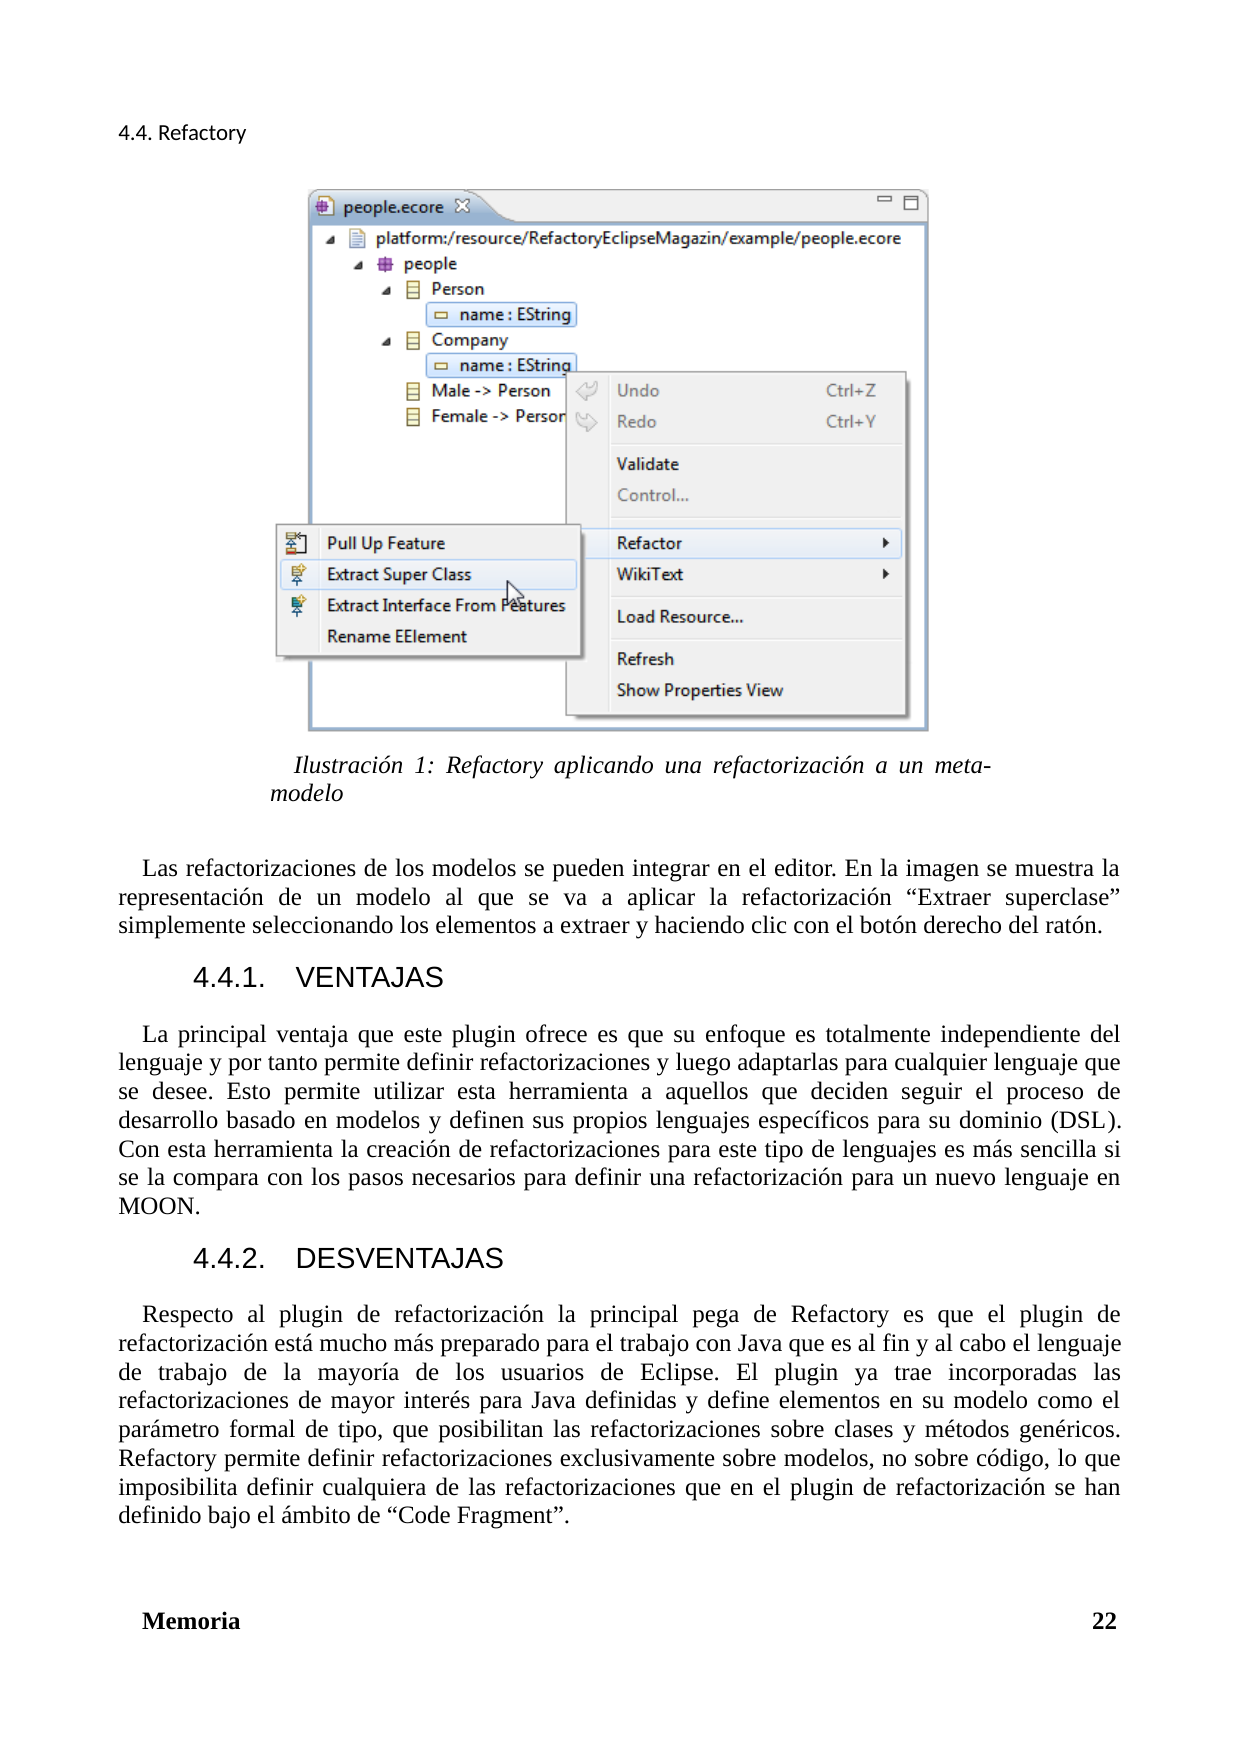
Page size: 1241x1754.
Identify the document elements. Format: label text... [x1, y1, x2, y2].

text La principal ventaja que este plugin ofrece es que su enfoque es totalmente independiente del lenguaje y por tanto permite definir refactorizaciones y luego adaptarlas para cualquier lenguaje que se desee. Esto permite utilizar esta herramienta a aquellos que deciden seguir el proceso de desarrollo basado en modelos y definen sus propios lenguajes específicos para su dominio (DSL). Con esta herramienta la creación de refactorizaciones para este tipo de lenguajes es más sencilla si se la compara con los pasos necesarios para definir una refactorización para un nuevo lenguaje en MOON. [118, 1019, 1122, 1220]
text Las refactorizaciones de los modelos se pueden integrar en el editor. En la imagen se muestra la representación de un modelo al que se va a aplicar la refactorización “Extraer superclase” simplemente seleccionando los elementos a extraer y haciendo clic con el botón derecho del ratón. [118, 853, 1122, 939]
subtitle Desventajas [266, 1241, 1122, 1274]
picture [270, 189, 951, 750]
text Ilustración 1: Refactory aplicando una refactorización a un meta-modelo [270, 189, 994, 807]
text Respecto al plugin de refactorización la principal pega de Refactory es que el plugin de refactorización está mucho más preparado para el trabajo con Java que es al fin y al cabo el lenguaje de trabajo de la mayoría de los usuarios de Eclipse. El plugin ya trae incorporadas las refactorizaciones de mayor interés para Java definidas y define elementos en su modelo como el parámetro formal de tipo, que posibilitan las refactorizaciones sobre clases y métodos genéricos. Refactory permite definir refactorizaciones exclusivamente sobre modelos, no sobre código, lo que imposibilita definir cualquiera de las refactorizaciones que en el plugin de refactorización se han definido bajo el ámbito de “Code Fragment”. [118, 1299, 1122, 1529]
subtitle Ventajas [266, 960, 1122, 994]
